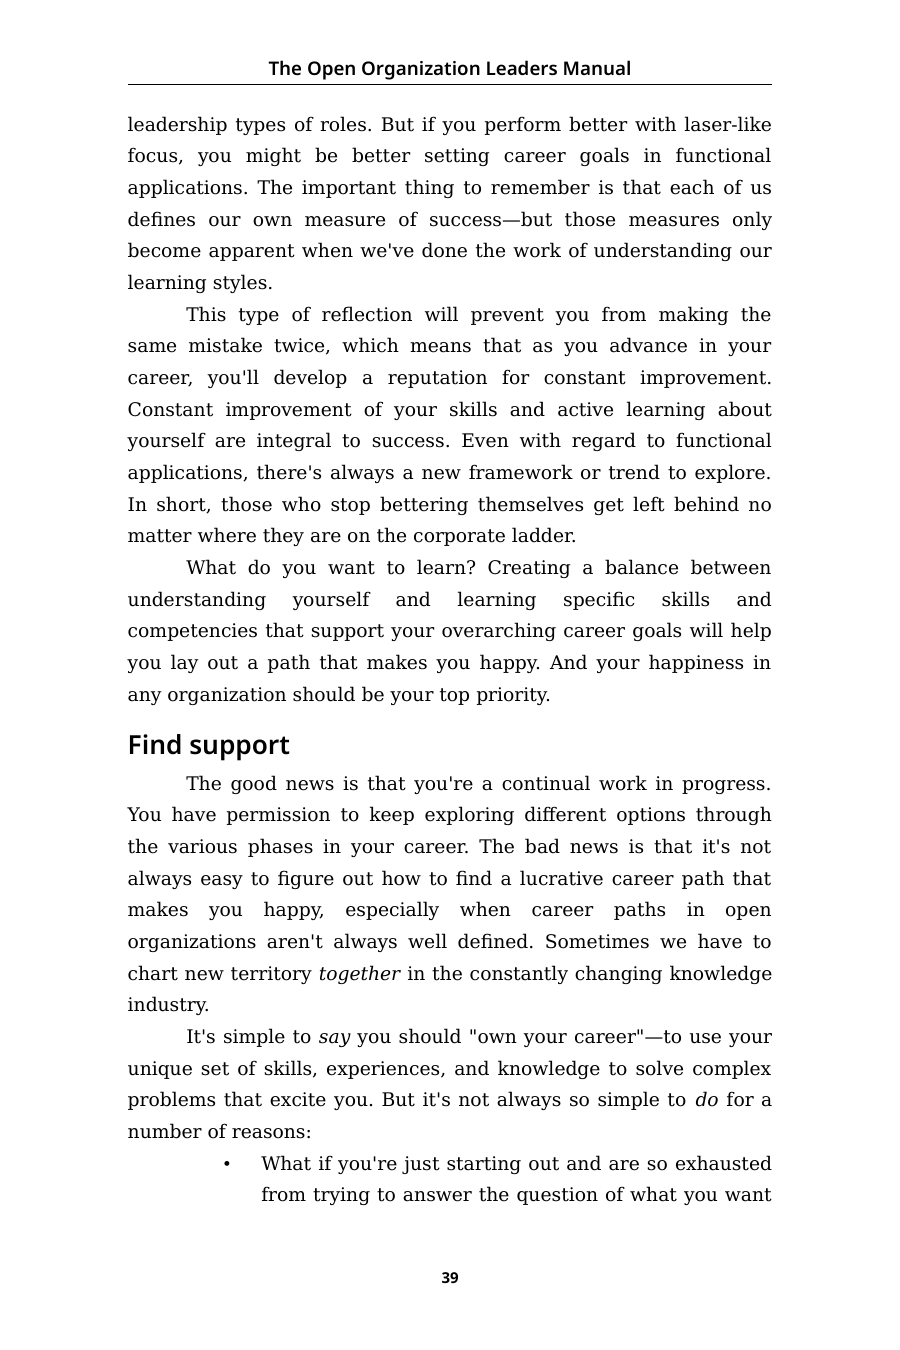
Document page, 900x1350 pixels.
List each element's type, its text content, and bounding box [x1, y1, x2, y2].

list What if you're just starting out and are so exhausted from trying to answer the question of what you want [223, 1153, 772, 1206]
subtitle Find support [127, 731, 772, 761]
text What do you want to learn? Creating a balance between understanding yourself and learning specific skills and competencies that support your overarching career goals will help you lay out a path that makes you happy. And your happiness in any organization should be your top priority. [127, 557, 772, 706]
text leadership types of roles. But if you perform better with laser-like focus, you might be better setting career goals in functional applications. The important thing to remember is that each of us defines our own measure of success—but those measures only become apparent when we've done the work of understanding our learning styles. [127, 114, 772, 294]
text It's simple to say you should "own your career"—to use your unique set of skills, experiences, and knowledge to solve complex problems that excite you. But it's not always so simple to do for a number of reasons: [127, 1026, 772, 1143]
text The good news is that you're a continual work in progress. You have permission to keep exploring different options through the various phases in your career. The bad news is that it's not always easy to figure out how to find a lucrative career path that makes you happy, especially when career paths in open organizations aren't always well defined. Sometimes we have to chart new territory together in the constantly changing knowledge industry. [127, 773, 772, 1016]
text This type of reflection will prevent you from making the same mistake twice, which means that as you advance in your career, you'll develop a reputation for constant improvement. Constant improvement of your skills and active learning about yourself are integral to success. Even with regard to functional applications, there's always a new framework or trend to explore. In short, those who stop bettering themselves get left behind no matter where they are on the corporate ladder. [127, 304, 772, 547]
